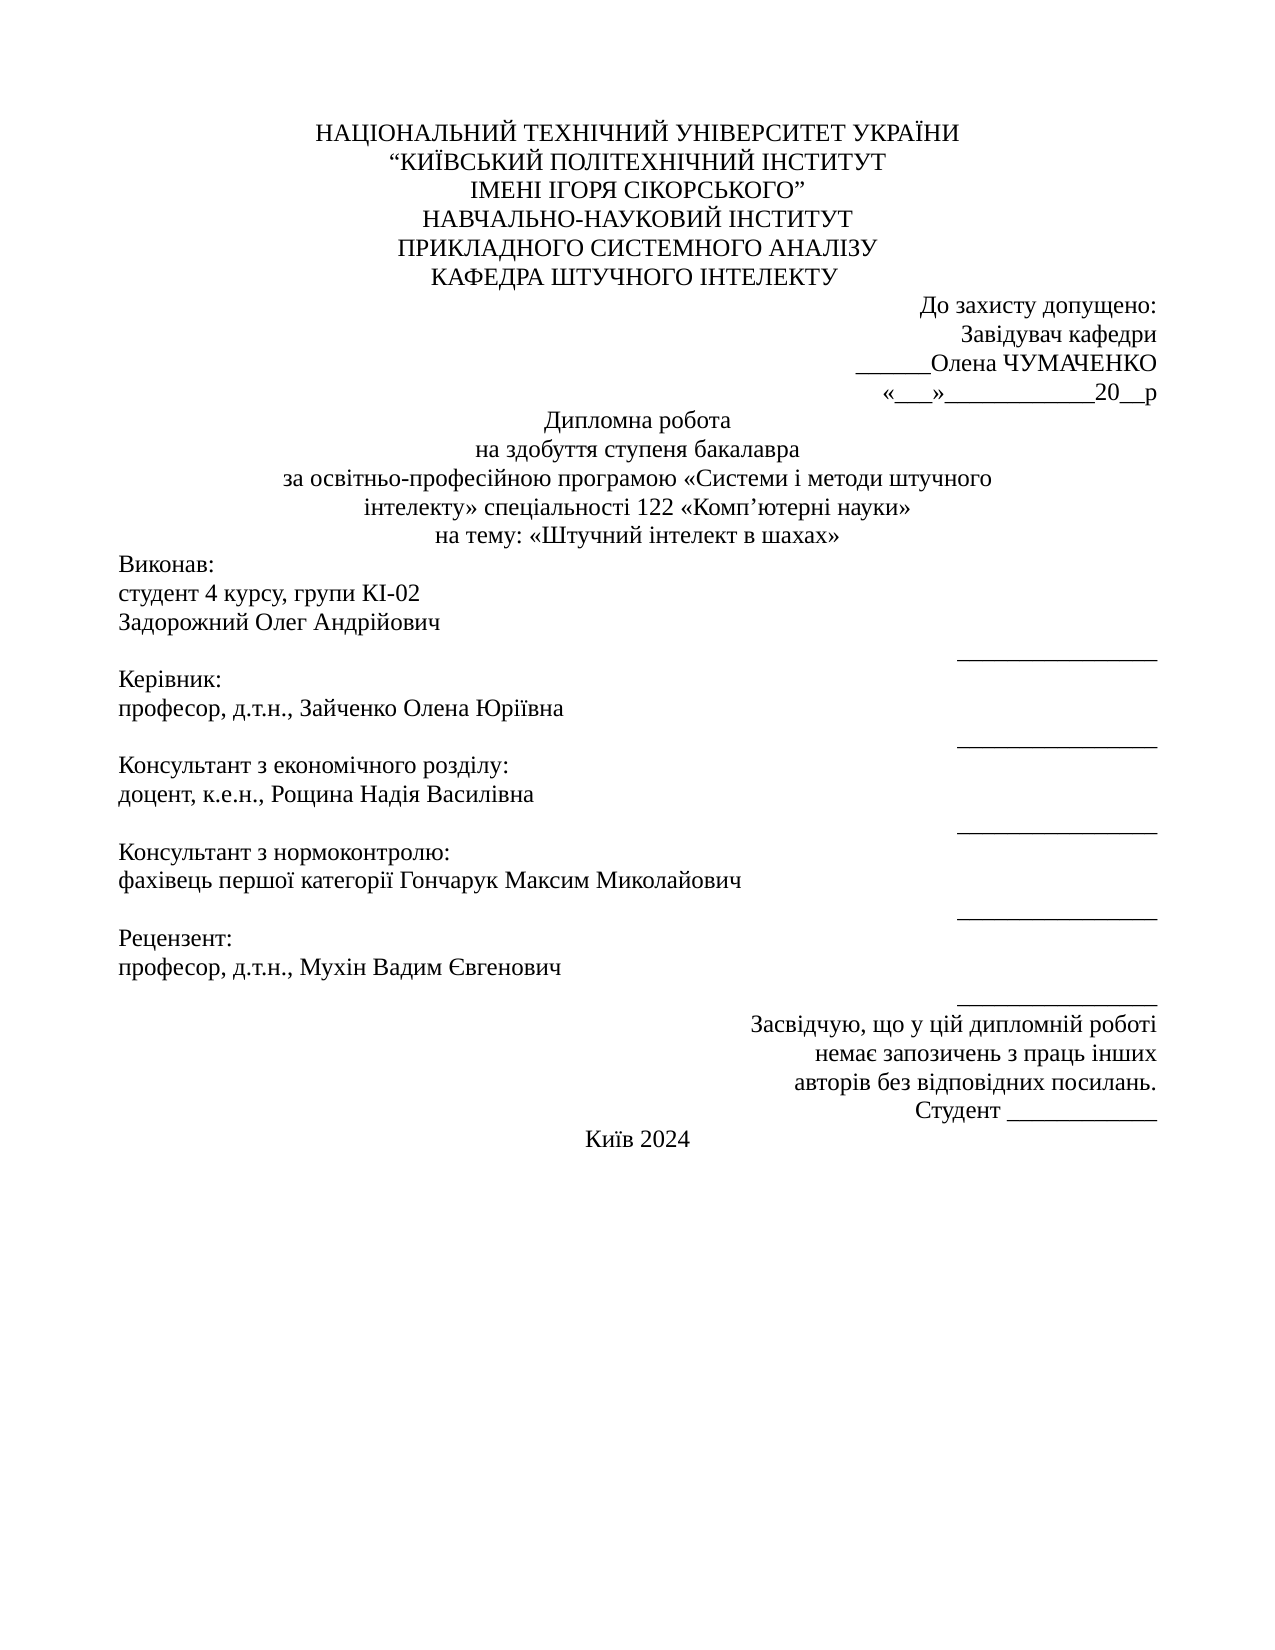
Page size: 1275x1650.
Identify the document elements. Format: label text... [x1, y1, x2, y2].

text за освітньо-професійною програмою «Системи і методи штучного [118, 463, 1157, 492]
text ________________ [118, 808, 1157, 837]
text Дипломна робота [118, 406, 1157, 434]
text Консультант з економічного розділу: [118, 751, 1157, 779]
text Рецензент: [118, 923, 1157, 952]
text Київ 2024 [118, 1124, 1157, 1153]
text НАВЧАЛЬНО-НАУКОВИЙ ІНСТИТУТ [118, 204, 1157, 233]
text немає запозичень з праць інших [118, 1038, 1157, 1067]
text ________________ [118, 894, 1157, 923]
text Студент ____________ [118, 1096, 1157, 1124]
text авторів без відповідних посилань. [118, 1067, 1157, 1096]
text ПРИКЛАДНОГО СИСТЕМНОГО АНАЛІЗУ [118, 233, 1157, 262]
text «___»____________20__р [118, 377, 1157, 406]
text До захисту допущено: [118, 291, 1157, 319]
text ________________ [118, 981, 1157, 1009]
text фахівець першої категорії Гончарук Максим Миколайович [118, 866, 1157, 894]
text студент 4 курсу, групи КІ-02 [118, 578, 1157, 607]
text доцент, к.е.н., Рощина Надія Василівна [118, 779, 1157, 808]
text ІМЕНІ ІГОРЯ СІКОРСЬКОГО” [118, 176, 1157, 204]
text Консультант з нормоконтролю: [118, 837, 1157, 866]
text Задорожний Олег Андрійович [118, 607, 1157, 636]
text інтелекту» спеціальності 122 «Комп’ютерні науки» [118, 492, 1157, 521]
text КАФЕДРА ШТУЧНОГО ІНТЕЛЕКТУ [118, 262, 1157, 291]
text ______Олена ЧУМАЧЕНКО [118, 348, 1157, 377]
text на здобуття ступеня бакалавра [118, 434, 1157, 463]
text Завідувач кафедри [118, 319, 1157, 348]
text ________________ [118, 722, 1157, 751]
text ________________ [118, 636, 1157, 664]
text Керівник: професор, д.т.н., Зайченко Олена Юріївна [118, 664, 1157, 722]
text “КИЇВСЬКИЙ ПОЛІТЕХНІЧНИЙ ІНСТИТУТ [118, 147, 1157, 176]
text на тему: «Штучний інтелект в шахах» [118, 521, 1157, 549]
text НАЦІОНАЛЬНИЙ ТЕХНІЧНИЙ УНІВЕРСИТЕТ УКРАЇНИ [118, 118, 1157, 147]
text професор, д.т.н., Мухін Вадим Євгенович [118, 952, 1157, 981]
text Засвідчую, що у цій дипломній роботі [118, 1009, 1157, 1038]
text Виконав: [118, 549, 1157, 578]
